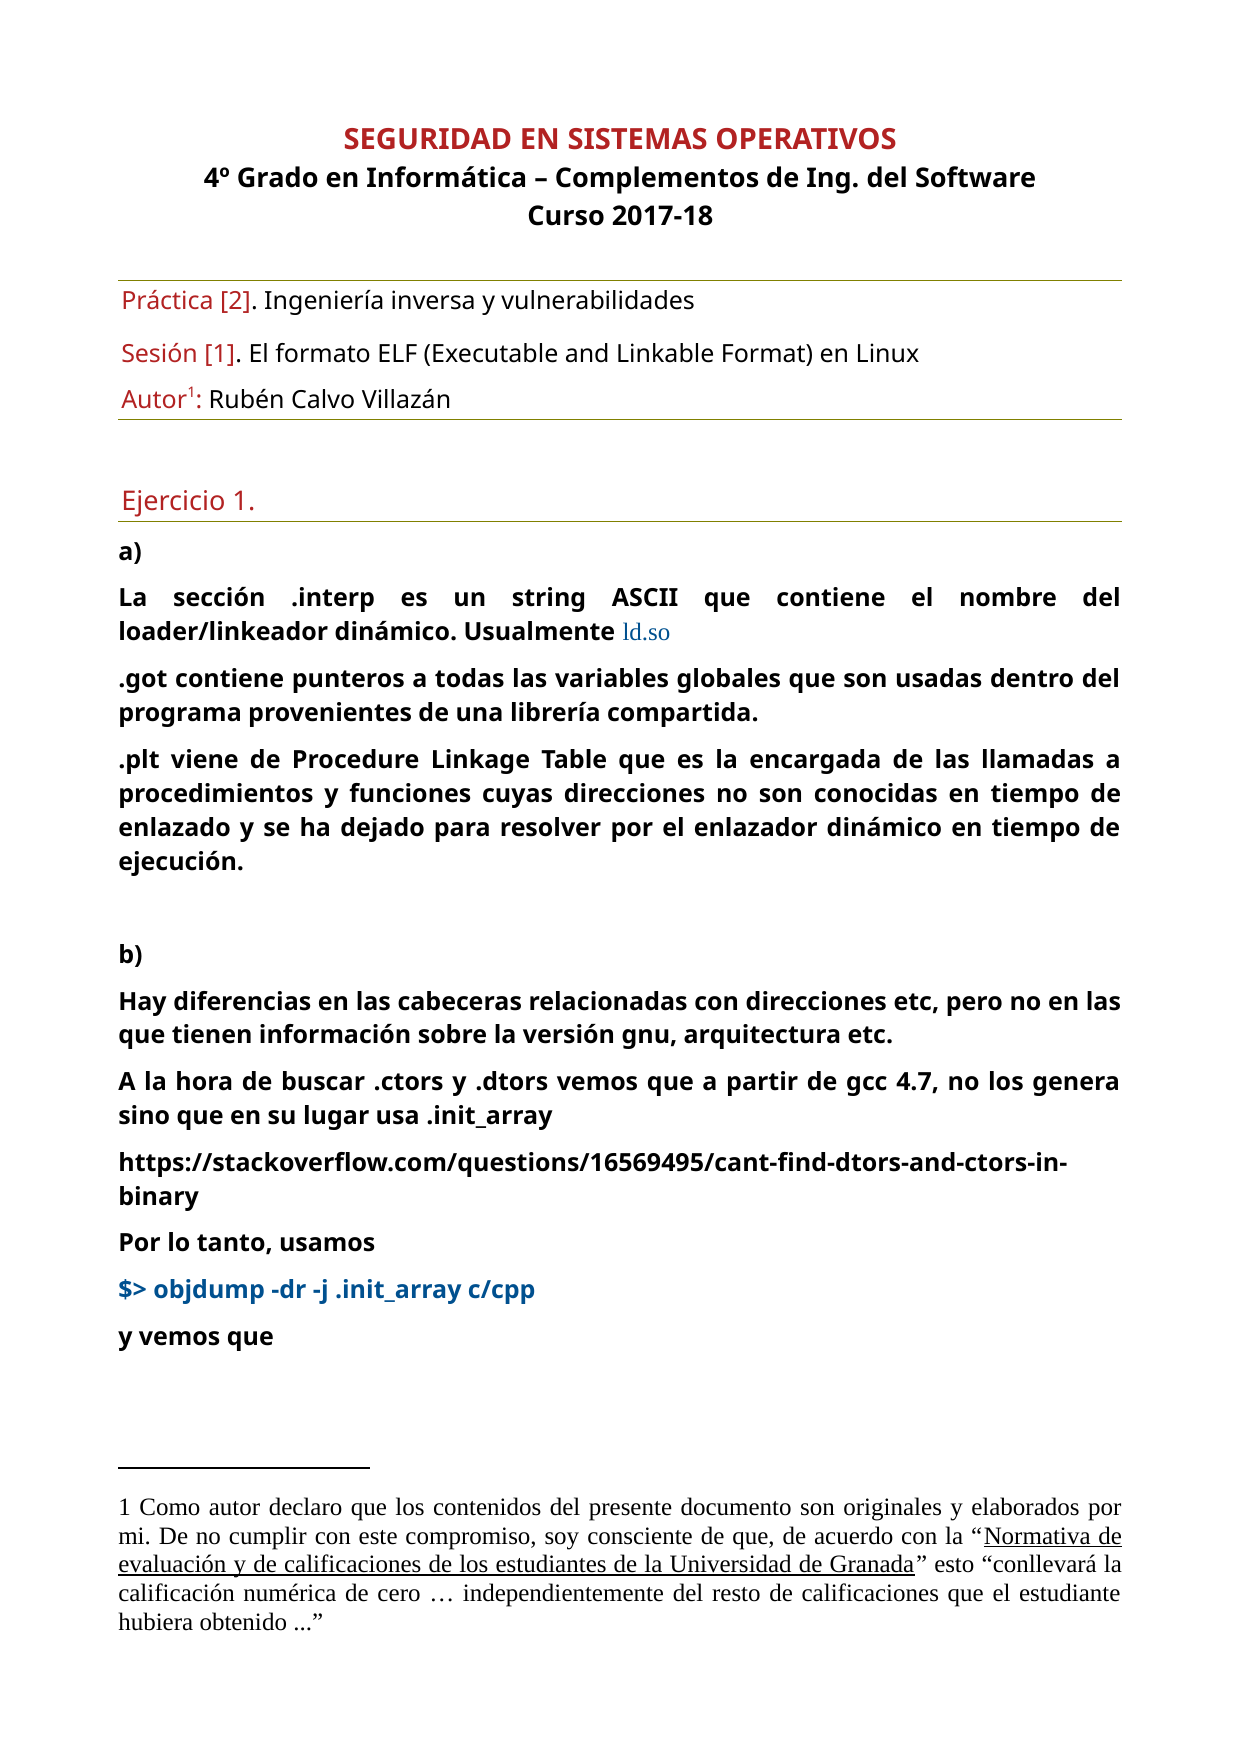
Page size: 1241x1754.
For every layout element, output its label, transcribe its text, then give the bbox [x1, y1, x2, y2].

text Ejercicio 1. [118, 478, 1122, 521]
text https://stackoverflow.com/questions/16569495/cant-find-dtors-and-ctors-in-binary [118, 1144, 1122, 1212]
text $> objdump -dr -j .init_array c/cpp [118, 1272, 1122, 1306]
text Hay diferencias en las cabeceras relacionadas con direcciones etc, pero no en las que tienen información sobre la versión gnu, arquitectura etc. [118, 983, 1122, 1051]
text 4º Grado en Informática – Complementos de Ing. del Software [118, 158, 1122, 195]
text .plt viene de Procedure Linkage Table que es la encargada de las llamadas a procedimientos y funciones cuyas direcciones no son conocidas en tiempo de enlazado y se ha dejado para resolver por el enlazador dinámico en tiempo de ejecución. [118, 741, 1122, 877]
text b) [118, 937, 1122, 971]
text Curso 2017-18 [118, 196, 1122, 233]
text Sesión [1]. El formato ELF (Executable and Linkable Format) en Linux [118, 332, 1122, 369]
text Como autor declaro que los contenidos del presente documento son originales y elaborados por mi. De no cumplir con este compromiso, soy consciente de que, de acuerdo con la “Normativa de evaluación y de calificaciones de los estudiantes de la Universidad de Granada” esto “conllevará la calificación numérica de cero … independientemente del resto de calificaciones que el estudiante hubiera obtenido ...” [118, 1492, 1122, 1636]
text a) [118, 533, 1122, 567]
text A la hora de buscar .ctors y .dtors vemos que a partir de gcc 4.7, no los genera sino que en su lugar usa .init_array [118, 1064, 1122, 1132]
text Autor: Rubén Calvo Villazán [118, 379, 1122, 419]
text Por lo tanto, usamos [118, 1225, 1122, 1259]
text Práctica [2]. Ingeniería inversa y vulnerabilidades [118, 281, 1122, 320]
text SEGURIDAD EN SISTEMAS OPERATIVOS [118, 118, 1122, 158]
text y vemos que [118, 1318, 1122, 1352]
text La sección .interp es un string ASCII que contiene el nombre del loader/linkeador dinámico. Usualmente ld.so [118, 580, 1122, 648]
text .got contiene punteros a todas las variables globales que son usadas dentro del programa provenientes de una librería compartida. [118, 661, 1122, 729]
